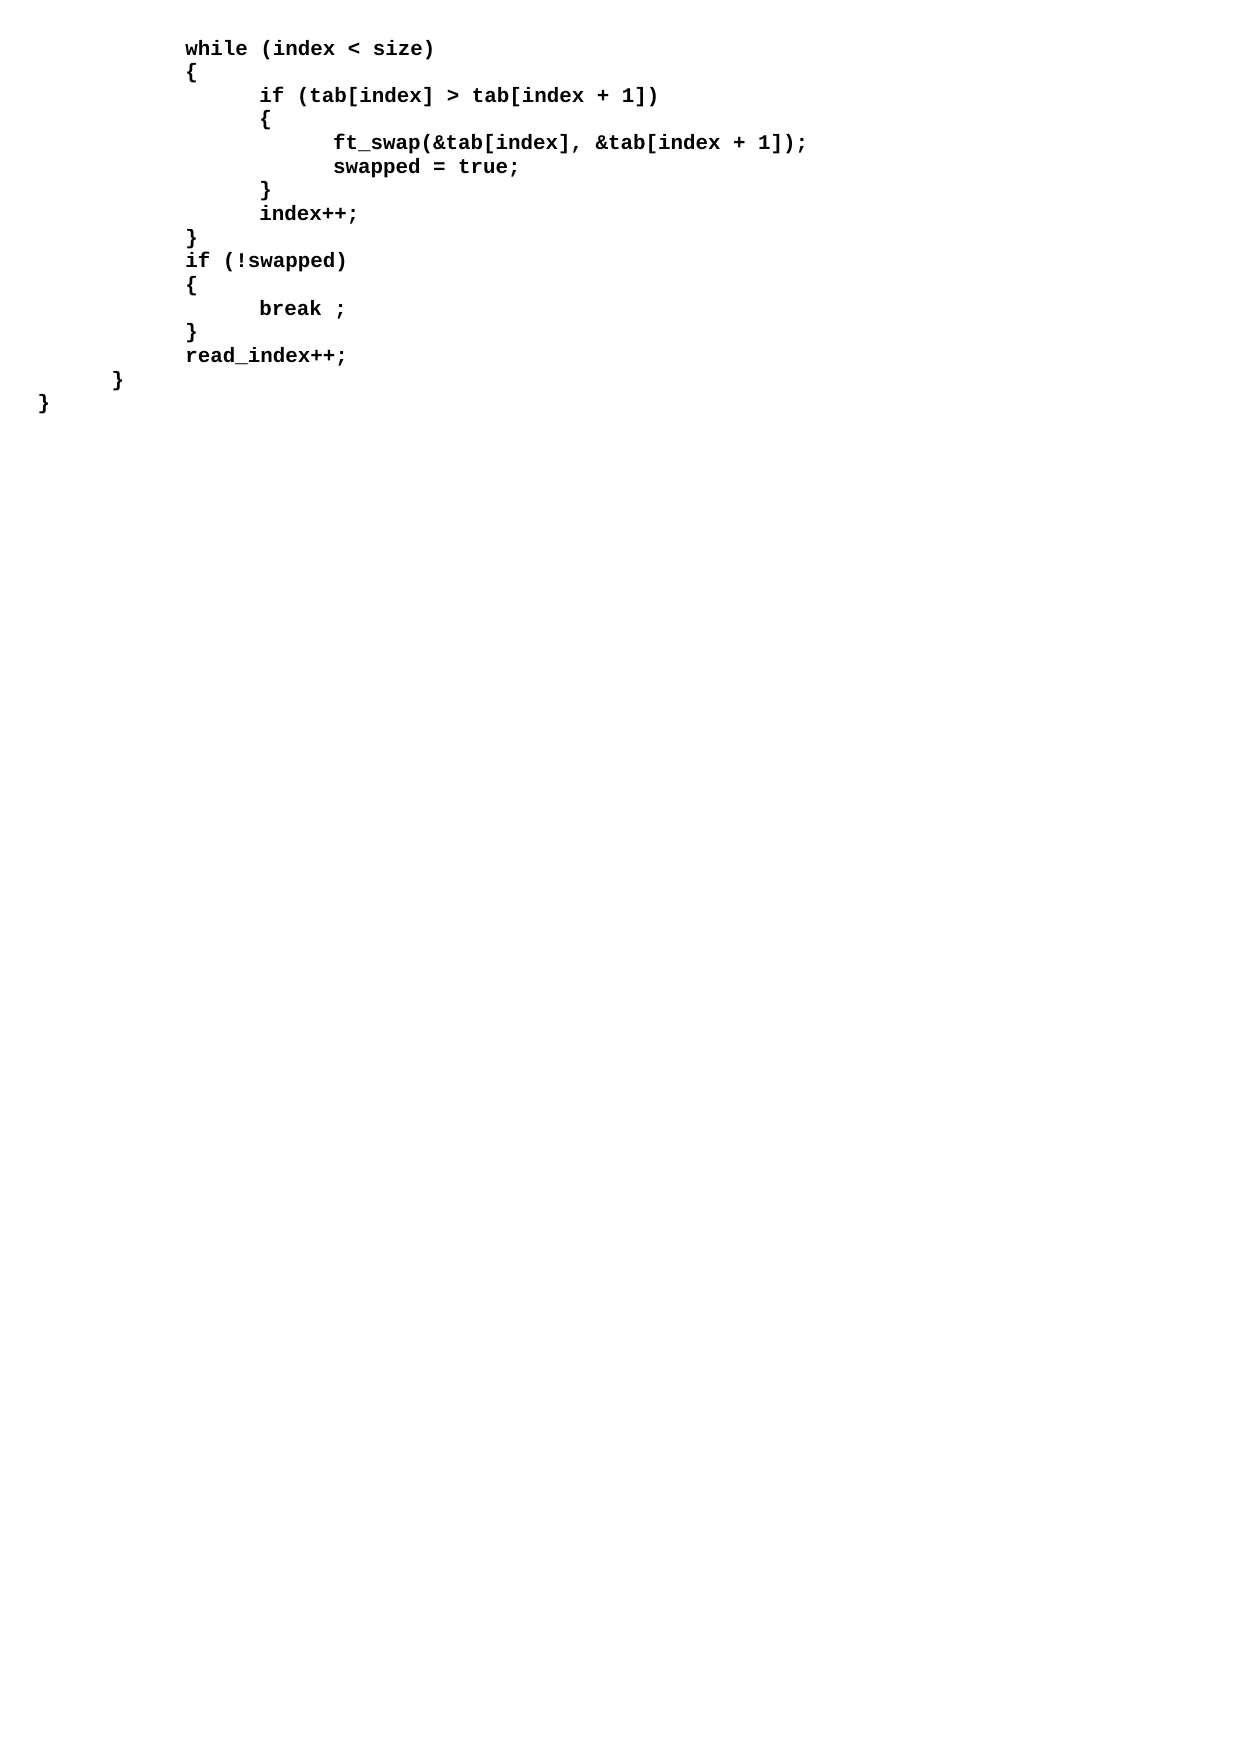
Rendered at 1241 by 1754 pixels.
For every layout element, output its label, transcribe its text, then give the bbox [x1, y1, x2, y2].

text } [37, 368, 1122, 392]
text if (tab[index] > tab[index + 1]) [37, 85, 1122, 108]
text } [37, 392, 1122, 416]
text read_index++; [37, 345, 1122, 368]
text ft_swap(&tab[index], &tab[index + 1]); [37, 132, 1122, 156]
text if (!swapped) [37, 250, 1122, 274]
text { [37, 108, 1122, 132]
text } [37, 321, 1122, 345]
text } [37, 179, 1122, 203]
text break ; [37, 298, 1122, 321]
text { [37, 274, 1122, 298]
text while (index < size) [37, 37, 1122, 61]
text { [37, 61, 1122, 85]
text index++; [37, 203, 1122, 227]
text swapped = true; [37, 156, 1122, 179]
text } [37, 227, 1122, 250]
